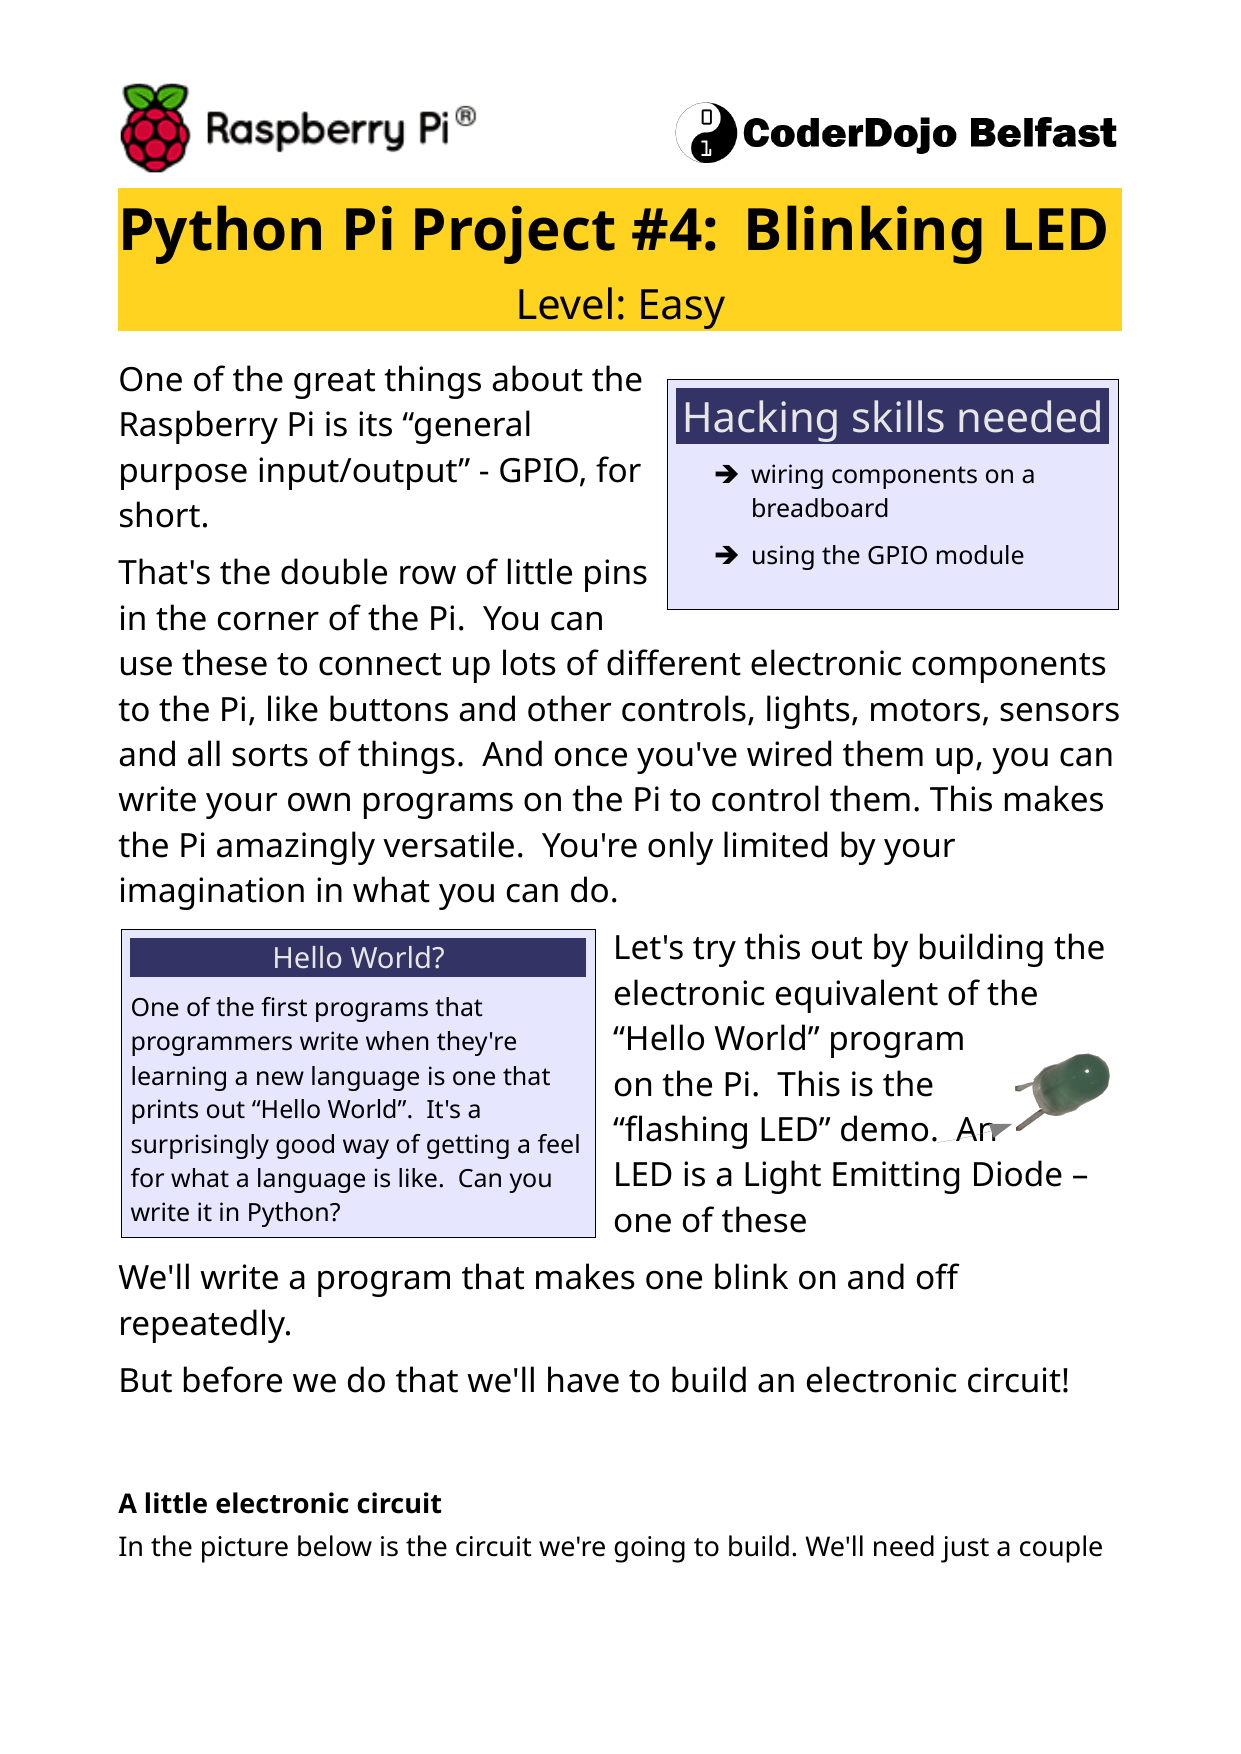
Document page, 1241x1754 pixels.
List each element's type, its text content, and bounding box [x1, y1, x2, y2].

text That's the double row of little pins in the corner of the Pi. You can use these to connect up lots of different electronic components to the Pi, like buttons and other controls, lights, motors, sensors and all sorts of things. And once you've wired them up, you can write your own programs on the Pi to control them. This makes the Pi amazingly versatile. You're only limited by your imagination in what you can do. [118, 549, 1122, 912]
text Let's try this out by building the electronic equivalent of the “Hello World” program on the Pi. This is the “flashing LED” demo. An LED is a Light Emitting Diode – one of these [118, 924, 1122, 1242]
picture [672, 100, 1125, 166]
text Hacking skills needed [676, 388, 1109, 444]
text One of the first programs that programmers write when they're learning a new language is one that prints out “Hello World”. It's a surprisingly good way of getting a feel for what a language is like. Can you write it in Python? [130, 990, 586, 1228]
text Hello World? [130, 938, 586, 977]
list using the GPIO module [713, 537, 1109, 572]
text But before we do that we'll have to build an electronic circuit! [118, 1356, 1122, 1402]
list wiring components on a breadboard [713, 457, 1109, 525]
text We'll write a program that makes one blink on and off repeatedly. [118, 1254, 1122, 1345]
text One of the great things about the Raspberry Pi is its “general purpose input/output” - GPIO, for short. [118, 356, 1122, 537]
text A little electronic circuit [118, 1485, 1122, 1522]
picture [119, 82, 478, 175]
text Level: Easy [118, 275, 1122, 331]
picture [1012, 1052, 1113, 1143]
text In the picture below is the circuit we're going to build. We'll need just a couple [118, 1528, 1122, 1564]
subtitle Python Pi Project #4: Blinking LED [118, 188, 1122, 268]
